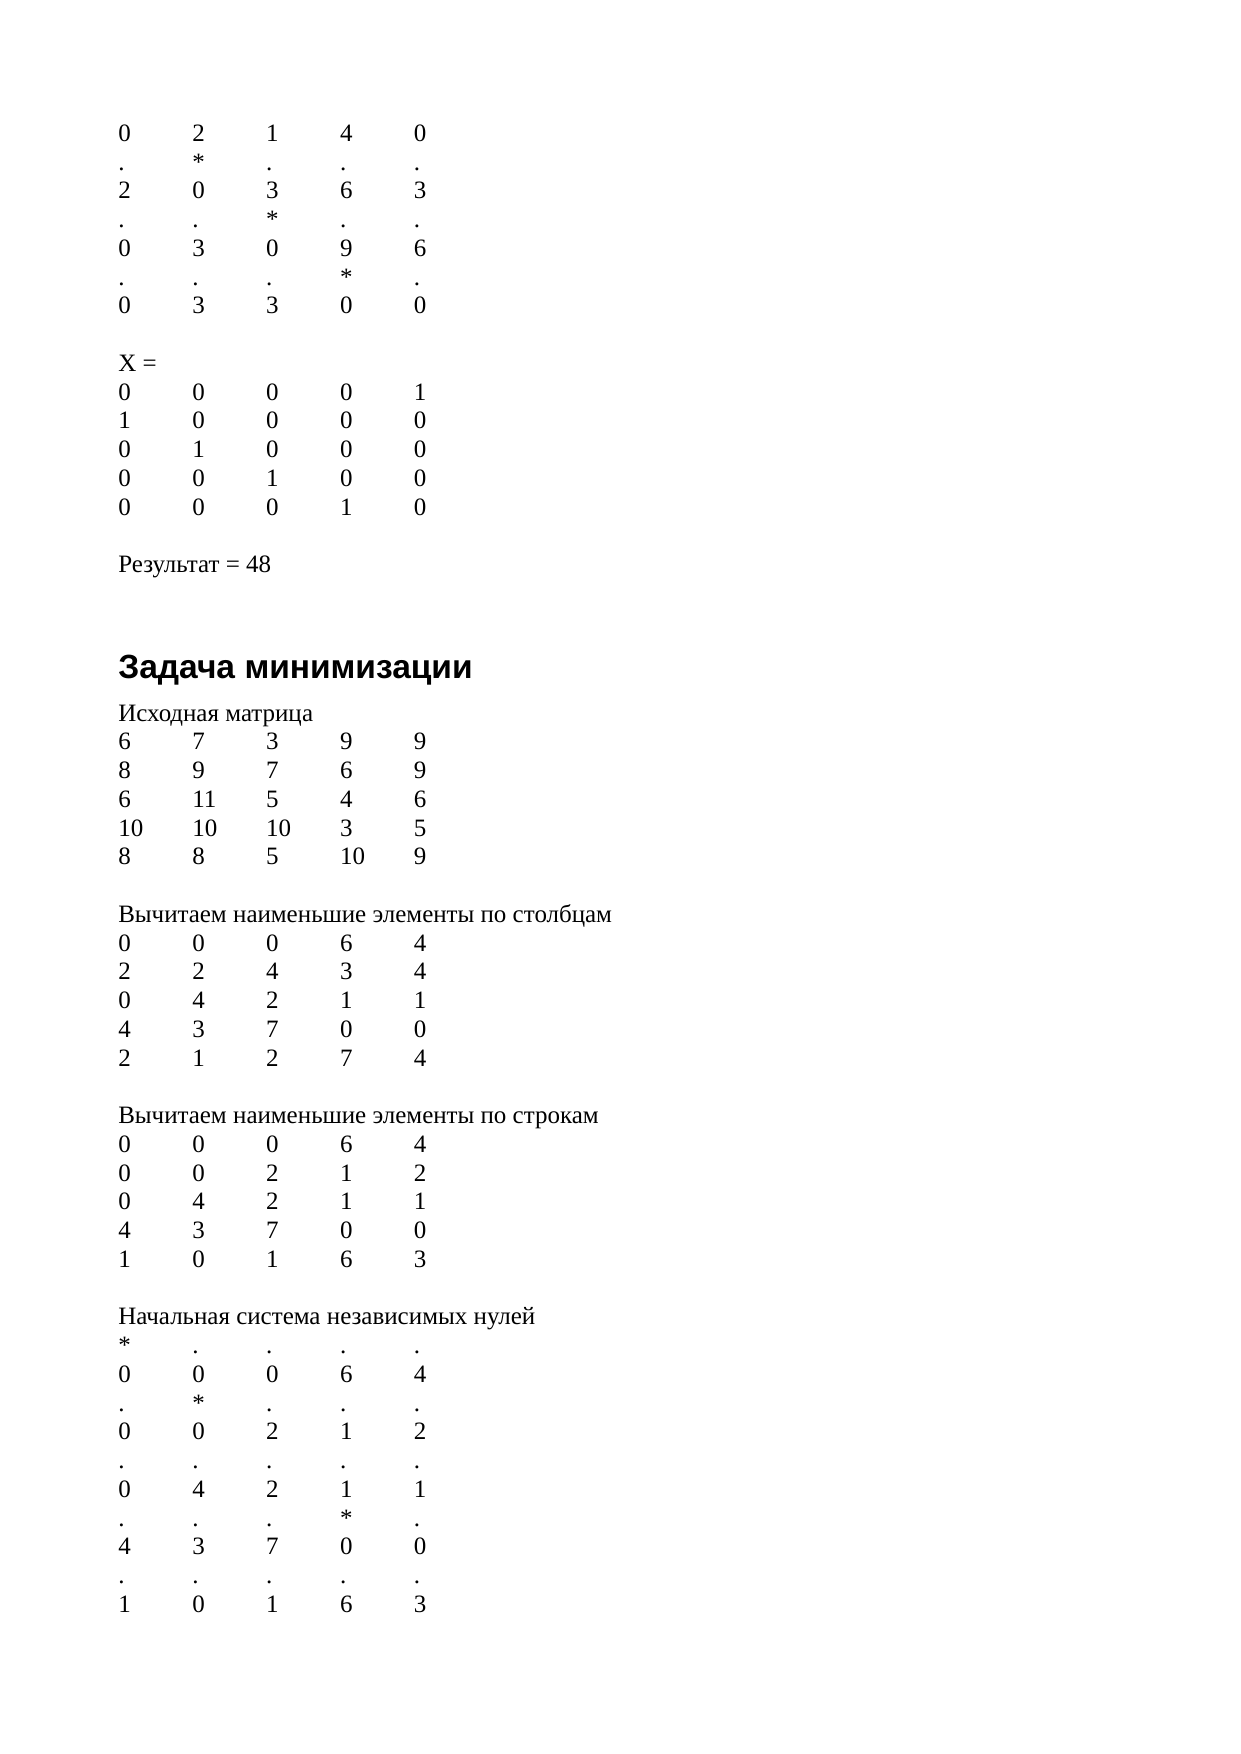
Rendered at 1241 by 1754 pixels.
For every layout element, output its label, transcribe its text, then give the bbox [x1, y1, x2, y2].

subtitle Задача минимизации [118, 647, 1122, 685]
table_header 0 2 1 4 0 . * . . . 2 0 3 6 3 . . * . . 0 3 0 9 6 . . . * . 0 3 3 0 0 X = 0 0 0 0 1 1 0 0 0 0 0 1 0 0 0 0 0 1 0 0 0 0 0 1 0 Результат = 48 [118, 118, 1122, 578]
table_header Исходная матрица 6 7 3 9 9 8 9 7 6 9 6 11 5 4 6 10 10 10 3 5 8 8 5 10 9 Вычитаем наименьшие элементы по столбцам 0 0 0 6 4 2 2 4 3 4 0 4 2 1 1 4 3 7 0 0 2 1 2 7 4 Вычитаем наименьшие элементы по строкам 0 0 0 6 4 0 0 2 1 2 0 4 2 1 1 4 3 7 0 0 1 0 1 6 3 Начальная система независимых нулей * . . . . 0 0 0 6 4 . * . . . 0 0 2 1 2 . . . . . 0 4 2 1 1 . . . * . 4 3 7 0 0 . . . . . 1 0 1 6 3 [118, 698, 1122, 1618]
